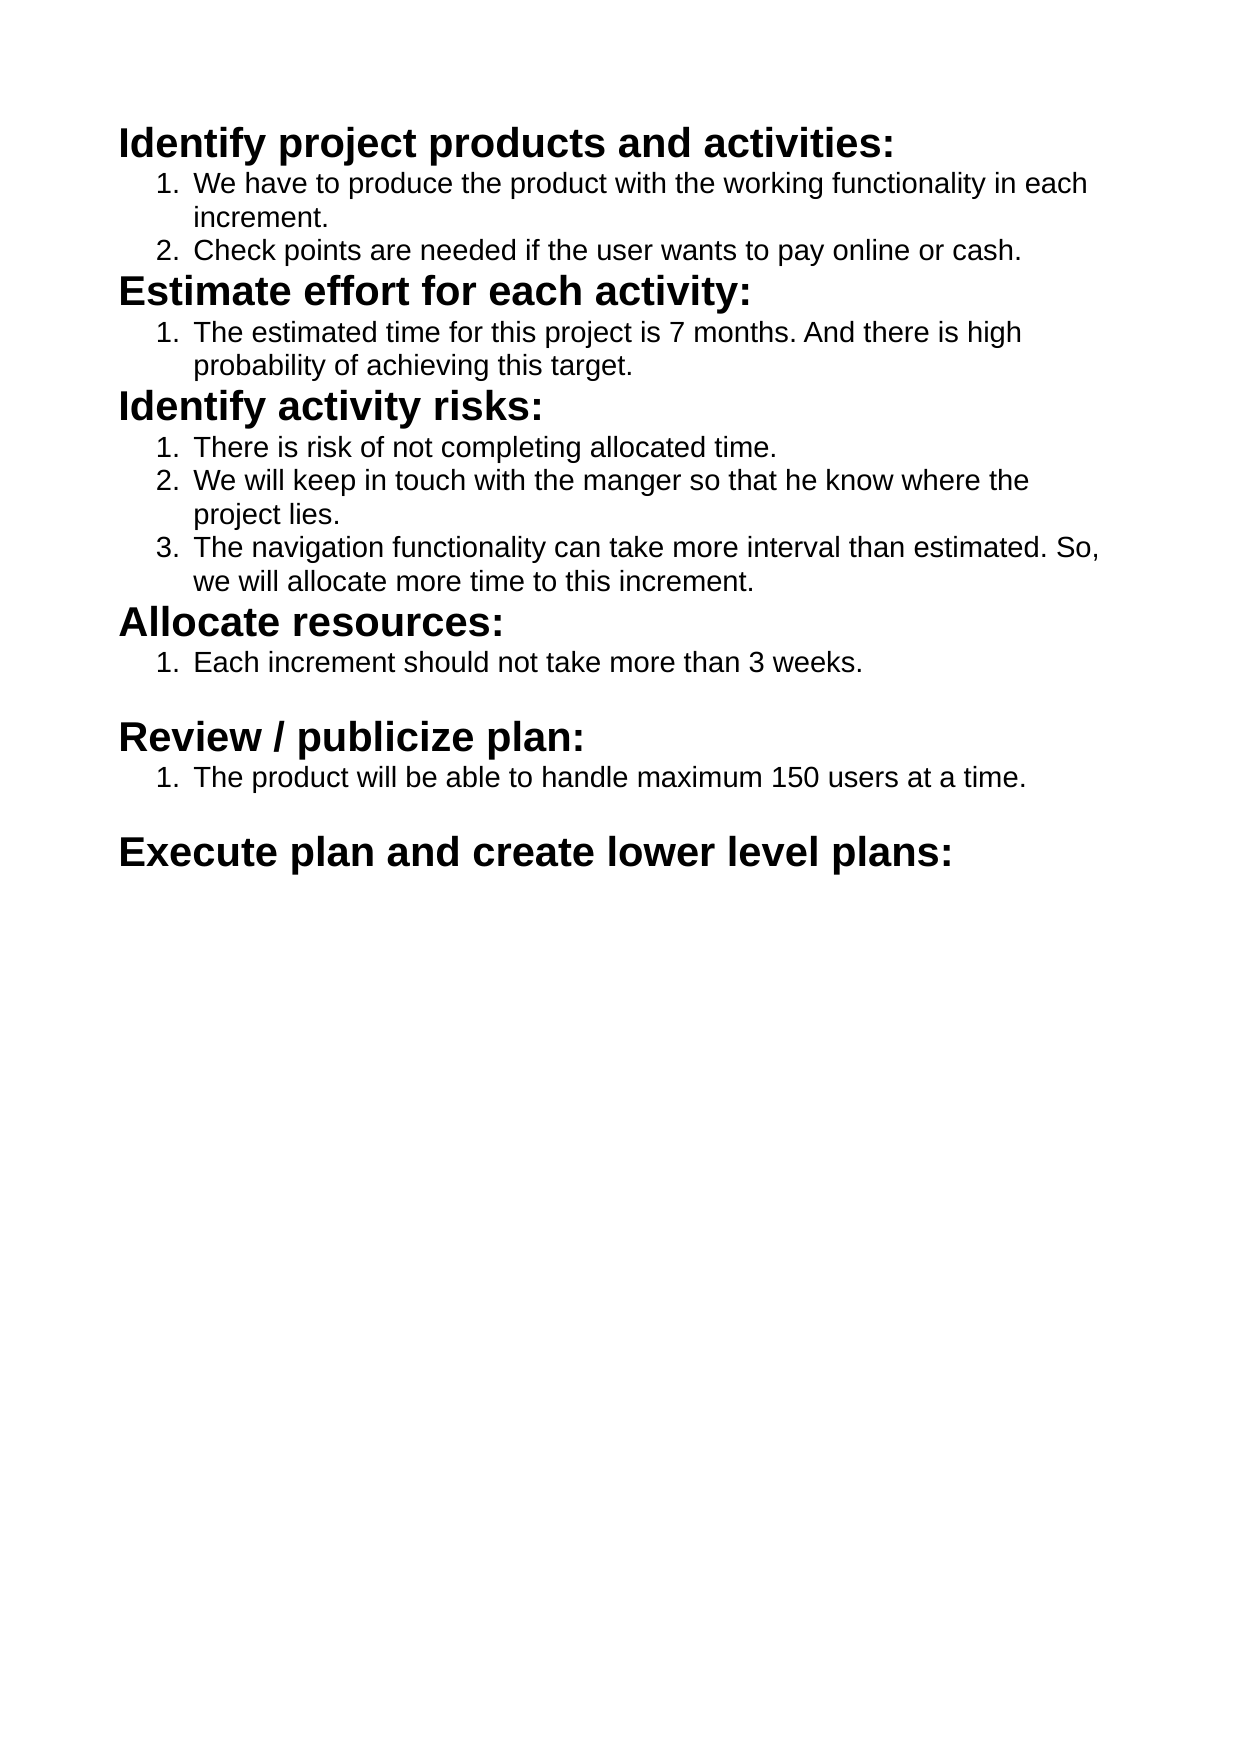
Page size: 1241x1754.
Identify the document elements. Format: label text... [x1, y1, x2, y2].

text Allocate resources: [118, 597, 1122, 645]
list Check points are needed if the user wants to pay online or cash. [156, 233, 1122, 267]
list The navigation functionality can take more interval than estimated. So, we will allocate more time to this increment. [156, 530, 1122, 597]
list The product will be able to handle maximum 150 users at a time. [156, 760, 1122, 794]
text Execute plan and create lower level plans: [118, 827, 1122, 875]
text Review / publicize plan: [118, 712, 1122, 760]
list The estimated time for this project is 7 months. And there is high probability of achieving this target. [156, 314, 1122, 382]
text Identify project products and activities: [118, 118, 1122, 166]
list Each increment should not take more than 3 weeks. [156, 645, 1122, 679]
list We have to produce the product with the working functionality in each increment. [156, 166, 1122, 233]
text Identify activity risks: [118, 382, 1122, 429]
list We will keep in touch with the manger so that he know where the project lies. [156, 463, 1122, 530]
list There is risk of not completing allocated time. [156, 429, 1122, 463]
text Estimate effort for each activity: [118, 267, 1122, 314]
